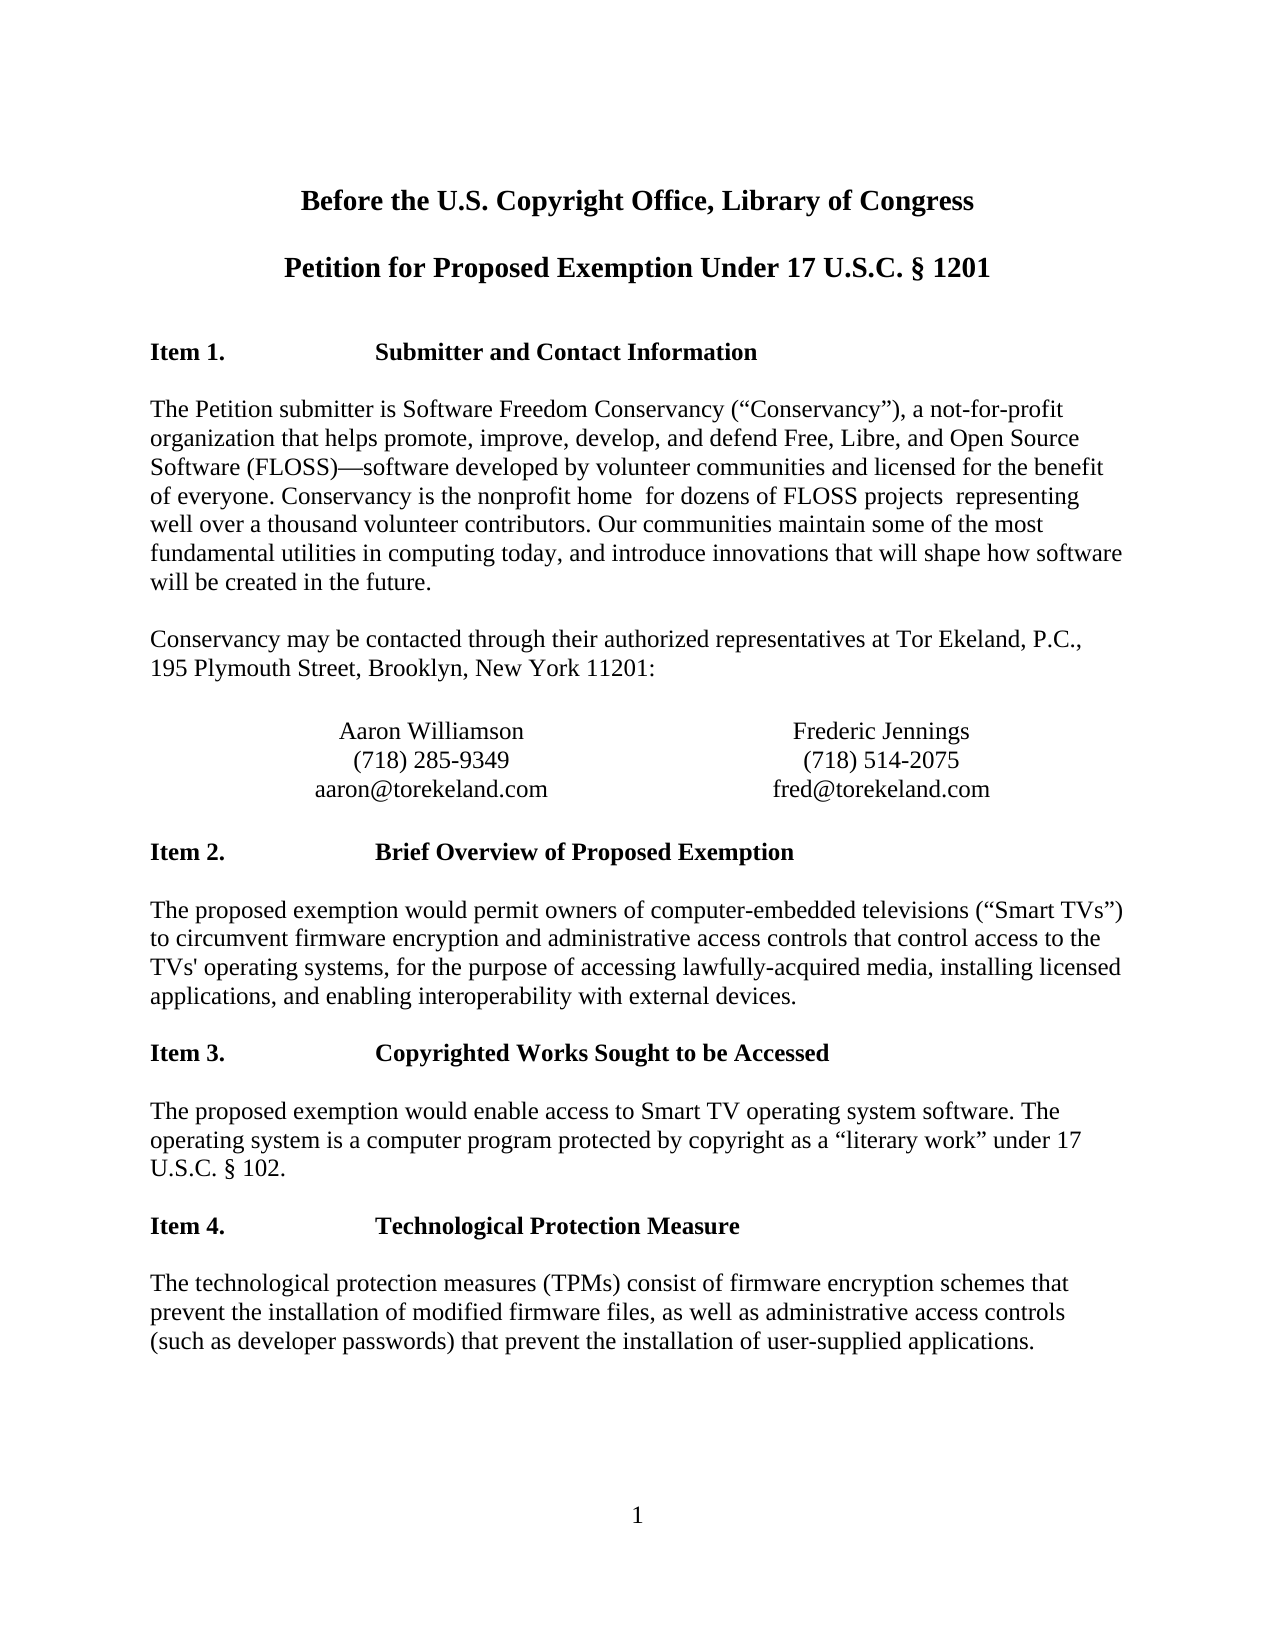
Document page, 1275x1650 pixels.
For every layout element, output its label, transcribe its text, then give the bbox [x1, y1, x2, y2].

text Petition for Proposed Exemption Under 17 U.S.C. § 1201 [150, 251, 1125, 284]
text The technological protection measures (TPMs) consist of firmware encryption schemes that prevent the installation of modified firmware files, as well as administrative access controls (such as developer passwords) that prevent the installation of user-supplied applications. [150, 1268, 1125, 1355]
text Item 3. Copyrighted Works Sought to be Accessed [150, 1038, 1125, 1096]
table_header Frederic Jennings (718) 514-2075 fred@torekeland.com [638, 711, 1125, 808]
text The proposed exemption would permit owners of computer-embedded televisions (“Smart TVs”) to circumvent firmware encryption and administrative access controls that control access to the TVs' operating systems, for the purpose of accessing lawfully-acquired media, installing licensed applications, and enabling interoperability with external devices. [150, 895, 1125, 1010]
text Item 2. Brief Overview of Proposed Exemption [150, 837, 1125, 895]
text Before the U.S. Copyright Office, Library of Congress [150, 183, 1125, 251]
text Item 4. Technological Protection Measure [150, 1211, 1125, 1268]
text The proposed exemption would enable access to Smart TV operating system software. The operating system is a computer program protected by copyright as a “literary work” under 17 U.S.C. § 102. [150, 1096, 1125, 1182]
text The Petition submitter is Software Freedom Conservancy (“Conservancy”), a not-for-profit organization that helps promote, improve, develop, and defend Free, Libre, and Open Source Software (FLOSS)—software developed by volunteer communities and licensed for the benefit of everyone. Conservancy is the nonprofit home for dozens of FLOSS projects representing well over a thousand volunteer contributors. Our communities maintain some of the most fundamental utilities in computing today, and introduce innovations that will shape how software will be created in the future. [150, 394, 1125, 596]
table_header Aaron Williamson (718) 285-9349 aaron@torekeland.com [150, 711, 637, 808]
text Conservancy may be contacted through their authorized representatives at Tor Ekeland, P.C., 195 Plymouth Street, Brooklyn, New York 11201: [150, 624, 1125, 682]
text Item 1. Submitter and Contact Information [150, 337, 1125, 394]
